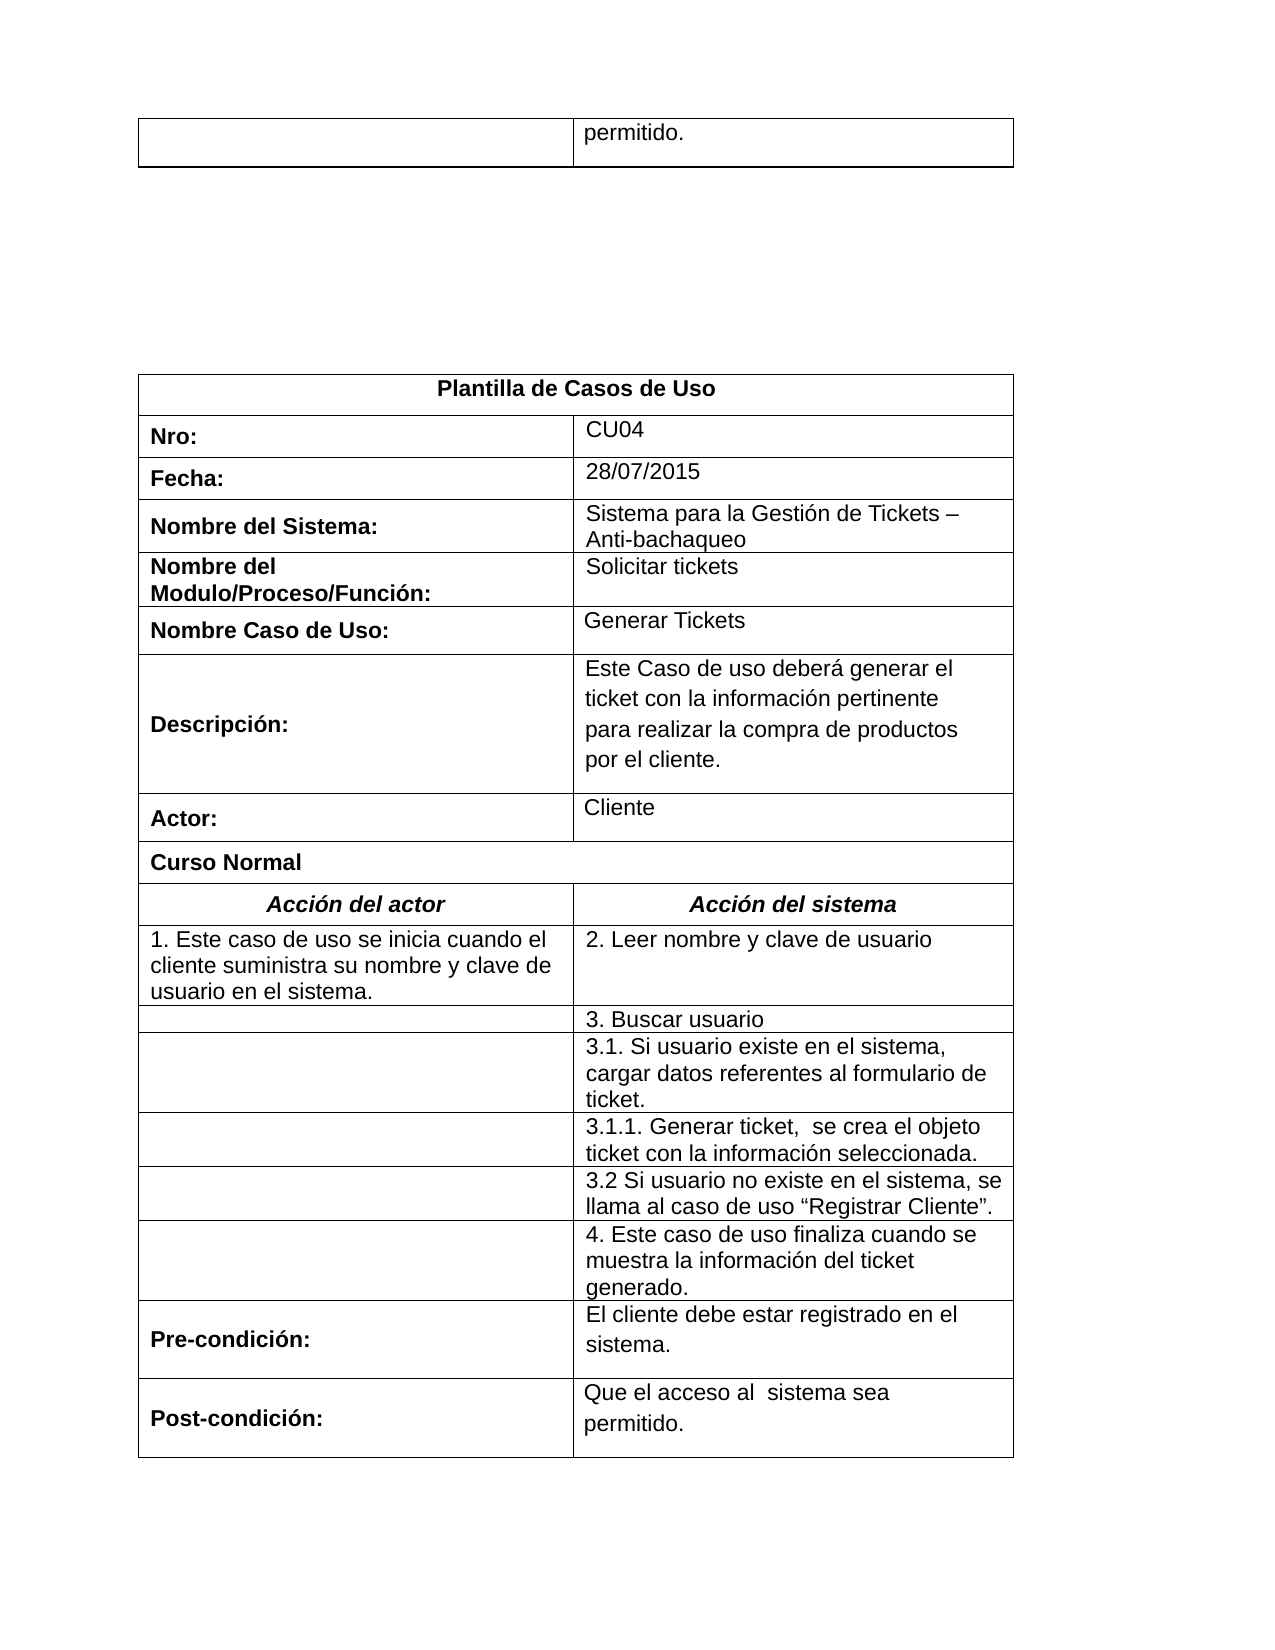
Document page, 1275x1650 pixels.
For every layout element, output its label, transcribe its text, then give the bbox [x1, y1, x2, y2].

table_cell Acción del actor [139, 884, 573, 924]
table_cell 3.2 Si usuario no existe en el sistema, se llama al caso de uso “Registrar Cliente”. [574, 1167, 1013, 1220]
table_cell permitido. [574, 119, 1013, 166]
table_cell Post-condición: [139, 1379, 573, 1457]
table_cell Sistema para la Gestión de Tickets – Anti-bachaqueo [574, 500, 1013, 552]
table_cell Generar Tickets [574, 607, 1013, 654]
table_cell Cliente [574, 794, 1013, 841]
table_cell Descripción: [139, 655, 573, 793]
table_cell 28/07/2015 [574, 458, 1013, 498]
table_cell CU04 [574, 416, 1013, 457]
table_cell Nombre Caso de Uso: [139, 607, 573, 654]
table_cell [139, 1167, 573, 1220]
table_cell [139, 1113, 573, 1166]
table_cell Solicitar tickets [574, 553, 1013, 606]
table_cell Nro: [139, 416, 573, 457]
table_cell Pre-condición: [139, 1301, 573, 1378]
table_cell Acción del sistema [574, 884, 1013, 924]
table_cell Este Caso de uso deberá generar el ticket con la información pertinente para realizar la compra de productos por el cliente. [574, 655, 1013, 793]
table_cell Curso Normal [139, 842, 1013, 883]
table_cell 1. Este caso de uso se inicia cuando el cliente suministra su nombre y clave de usuario en el sistema. [139, 926, 573, 1005]
table_cell [139, 119, 573, 166]
table_cell 4. Este caso de uso finaliza cuando se muestra la información del ticket generado. [574, 1221, 1013, 1300]
table_cell [139, 1006, 573, 1032]
table_header Plantilla de Casos de Uso [139, 375, 1013, 415]
table_cell [139, 1033, 573, 1112]
table_cell 2. Leer nombre y clave de usuario [574, 926, 1013, 1005]
table_cell Nombre del Modulo/Proceso/Función: [139, 553, 573, 606]
table_cell 3.1.1. Generar ticket, se crea el objeto ticket con la información seleccionada. [574, 1113, 1013, 1166]
table_cell Nombre del Sistema: [139, 500, 573, 552]
table_cell 3. Buscar usuario [574, 1006, 1013, 1032]
table_cell 3.1. Si usuario existe en el sistema, cargar datos referentes al formulario de ticket. [574, 1033, 1013, 1112]
table_cell Fecha: [139, 458, 573, 498]
table_cell Actor: [139, 794, 573, 841]
table_cell [139, 1221, 573, 1300]
table_cell Que el acceso al sistema sea permitido. [574, 1379, 1013, 1457]
table_cell El cliente debe estar registrado en el sistema. [574, 1301, 1013, 1378]
